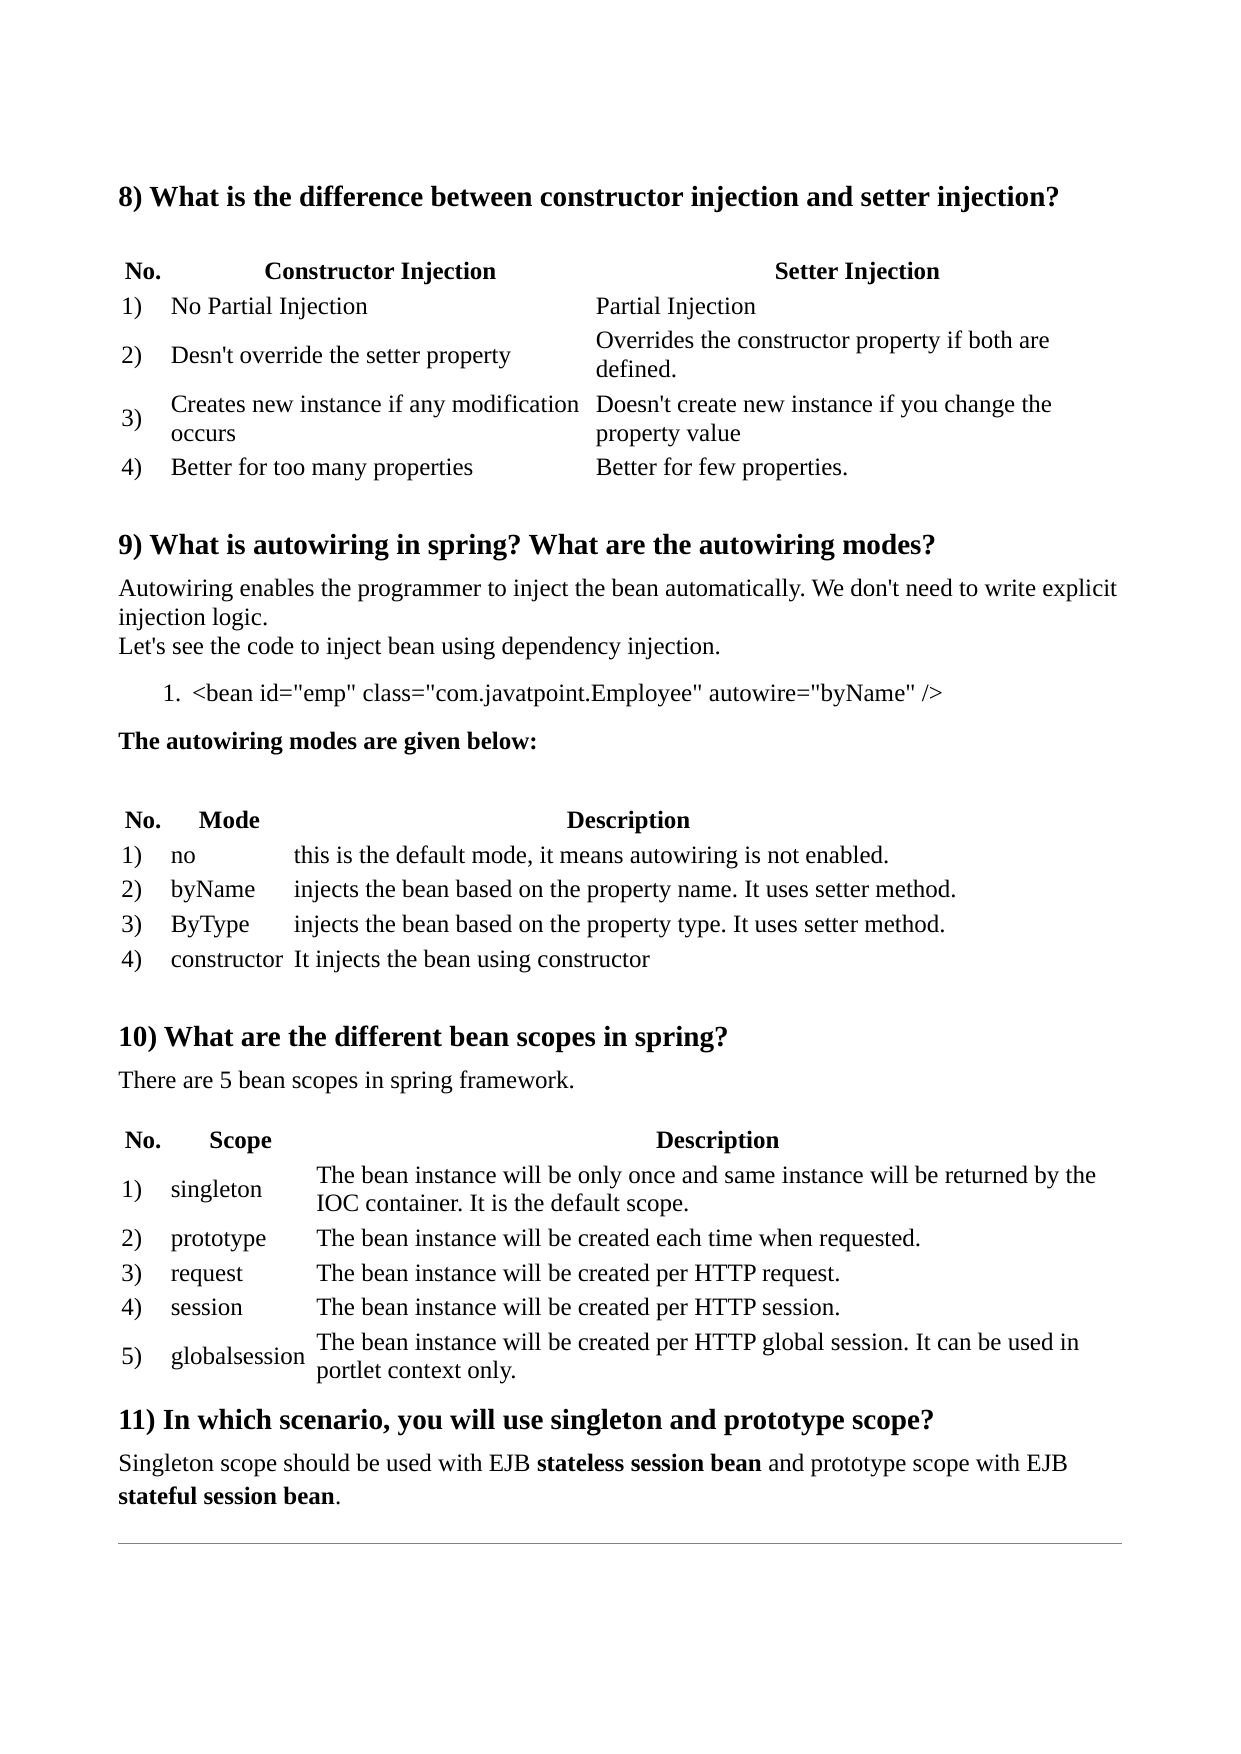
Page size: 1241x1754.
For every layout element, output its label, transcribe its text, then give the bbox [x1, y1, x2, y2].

table_cell The bean instance will be created per HTTP global session. It can be used in portlet context only. [313, 1324, 1122, 1387]
list <bean id="emp" class="com.javatpoint.Employee" autowire="byName" /> [162, 678, 1122, 707]
table_cell Overrides the constructor property if both are defined. [593, 323, 1122, 386]
table_cell session [168, 1289, 313, 1324]
table_cell no [168, 837, 291, 872]
table_cell request [168, 1255, 313, 1289]
table_cell 4) [118, 941, 168, 975]
table_header Description [313, 1122, 1122, 1157]
table_cell byName [168, 872, 291, 906]
table_cell No Partial Injection [168, 288, 593, 323]
table_header No. [118, 254, 168, 288]
table_cell 2) [118, 872, 168, 906]
subtitle 10) What are the different bean scopes in spring? [118, 1019, 1122, 1052]
table_header No. [118, 803, 168, 837]
subtitle 9) What is autowiring in spring? What are the autowiring modes? [118, 527, 1122, 561]
table_cell 3) [118, 386, 168, 449]
table_cell 1) [118, 288, 168, 323]
table_cell 1) [118, 837, 168, 872]
table_header Description [291, 803, 966, 837]
text The autowiring modes are given below: [118, 726, 1122, 755]
table_cell It injects the bean using constructor [291, 941, 966, 975]
table_cell singleton [168, 1157, 313, 1220]
table_cell Better for too many properties [168, 449, 593, 484]
text Let's see the code to inject bean using dependency injection. [118, 631, 1122, 659]
table_cell Better for few properties. [593, 449, 1122, 484]
table_cell 1) [118, 1157, 168, 1220]
table_header Mode [168, 803, 291, 837]
table_header Scope [168, 1122, 313, 1157]
table_cell Doesn't create new instance if you change the property value [593, 386, 1122, 449]
table_cell 5) [118, 1324, 168, 1387]
table_cell The bean instance will be created each time when requested. [313, 1220, 1122, 1255]
text There are 5 bean scopes in spring framework. [118, 1065, 1122, 1093]
table_cell The bean instance will be created per HTTP request. [313, 1255, 1122, 1289]
subtitle 8) What is the difference between constructor injection and setter injection? [118, 179, 1122, 212]
table_cell 4) [118, 449, 168, 484]
table_cell Creates new instance if any modification occurs [168, 386, 593, 449]
table_cell 4) [118, 1289, 168, 1324]
subtitle 11) In which scenario, you will use singleton and prototype scope? [118, 1402, 1122, 1435]
table_cell 3) [118, 906, 168, 941]
table_cell The bean instance will be created per HTTP session. [313, 1289, 1122, 1324]
text Singleton scope should be used with EJB stateless session bean and prototype scope with EJB stateful session bean. [118, 1448, 1122, 1509]
table_cell 2) [118, 1220, 168, 1255]
table_cell The bean instance will be only once and same instance will be returned by the IOC container. It is the default scope. [313, 1157, 1122, 1220]
table_cell injects the bean based on the property type. It uses setter method. [291, 906, 966, 941]
table_cell ByType [168, 906, 291, 941]
table_cell globalsession [168, 1324, 313, 1387]
table_cell 2) [118, 323, 168, 386]
text Autowiring enables the programmer to inject the bean automatically. We don't need to write explicit injection logic. [118, 573, 1122, 631]
table_cell constructor [168, 941, 291, 975]
table_cell Partial Injection [593, 288, 1122, 323]
table_cell injects the bean based on the property name. It uses setter method. [291, 872, 966, 906]
table_cell this is the default mode, it means autowiring is not enabled. [291, 837, 966, 872]
table_cell prototype [168, 1220, 313, 1255]
table_header Setter Injection [593, 254, 1122, 288]
table_cell 3) [118, 1255, 168, 1289]
table_header Constructor Injection [168, 254, 593, 288]
table_cell Desn't override the setter property [168, 323, 593, 386]
table_header No. [118, 1122, 168, 1157]
